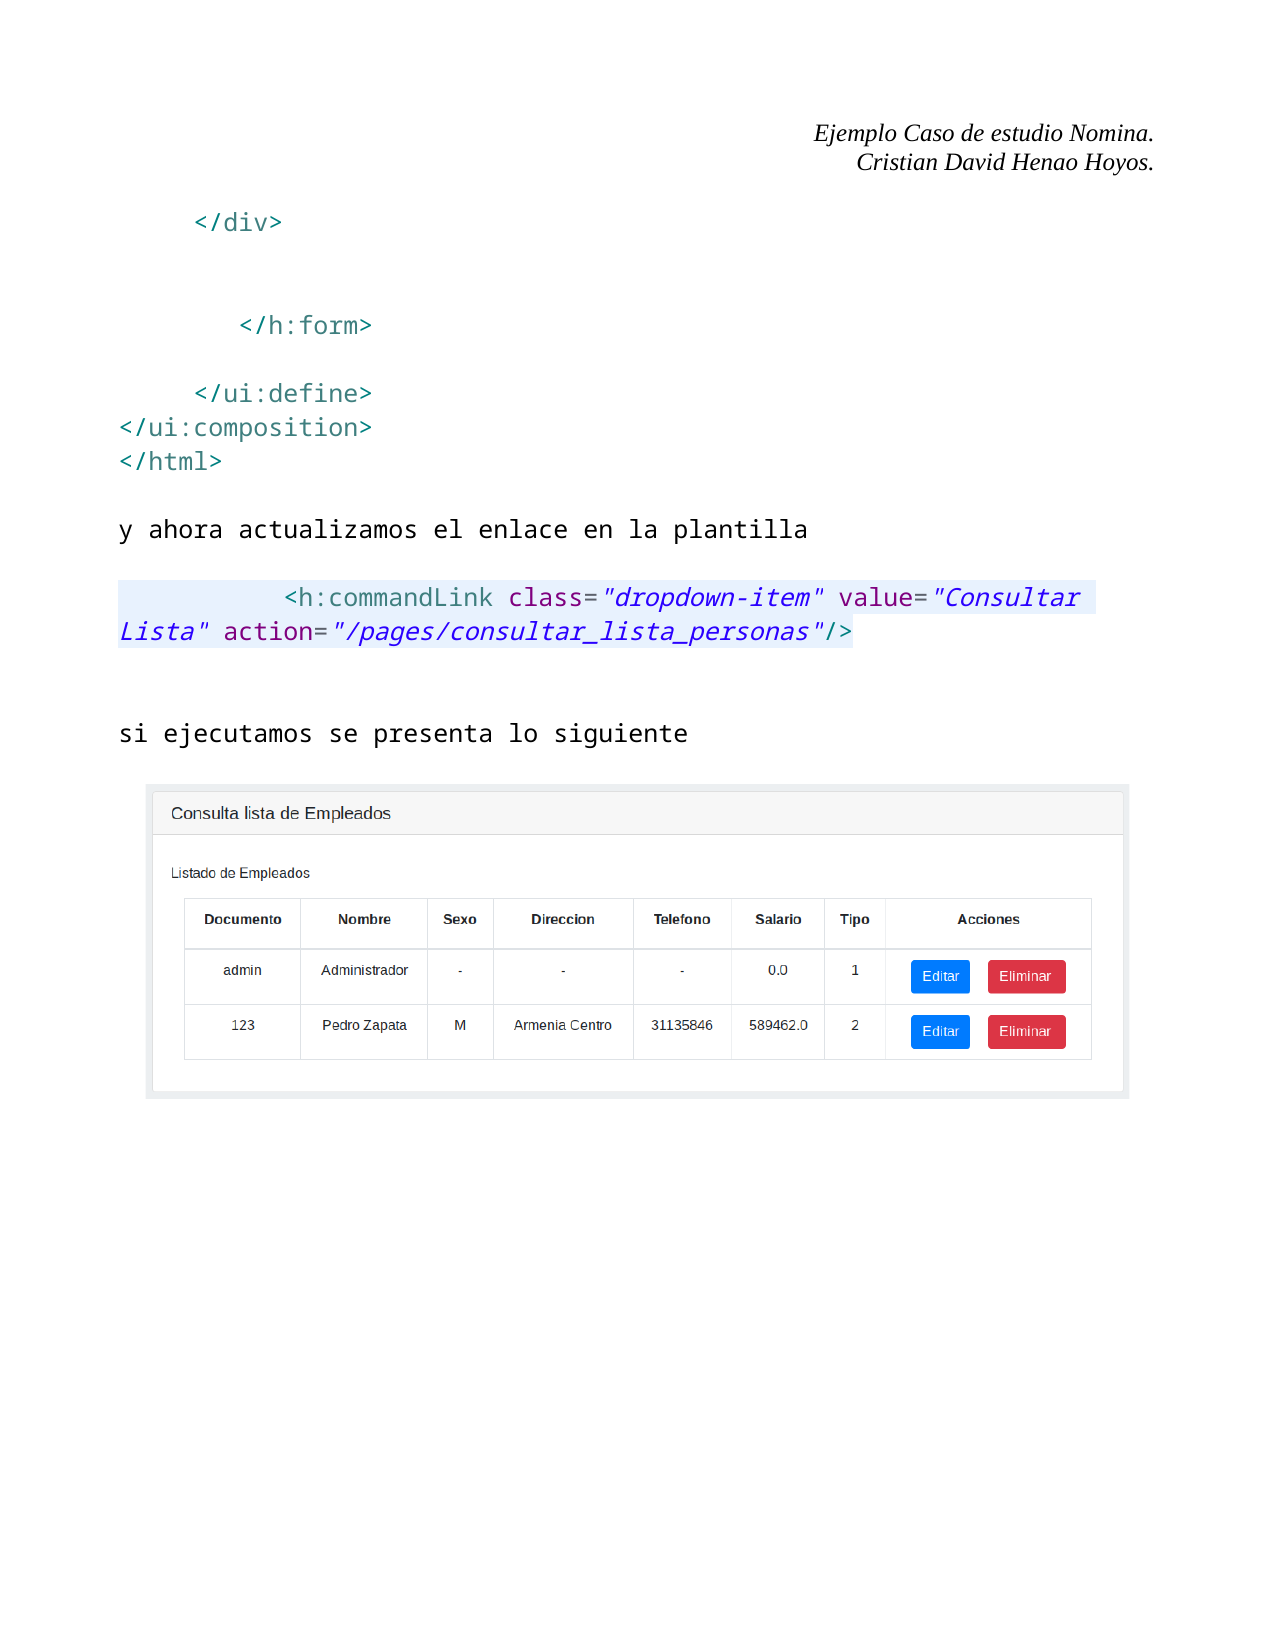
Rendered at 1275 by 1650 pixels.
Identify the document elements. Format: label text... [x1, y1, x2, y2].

text <h:commandLink class="dropdown-item" value="Consultar Lista" action="/pages/consultar_lista_personas"/> [118, 580, 1157, 648]
text </ui:composition> [118, 409, 1157, 443]
text </html> [118, 443, 1157, 478]
text si ejecutamos se presenta lo siguiente [118, 716, 1157, 750]
text y ahora actualizamos el enlace en la plantilla [118, 512, 1157, 546]
text </div> [118, 205, 1157, 239]
picture [145, 784, 1130, 1099]
text </ui:define> [118, 375, 1157, 409]
text </h:form> [118, 307, 1157, 341]
